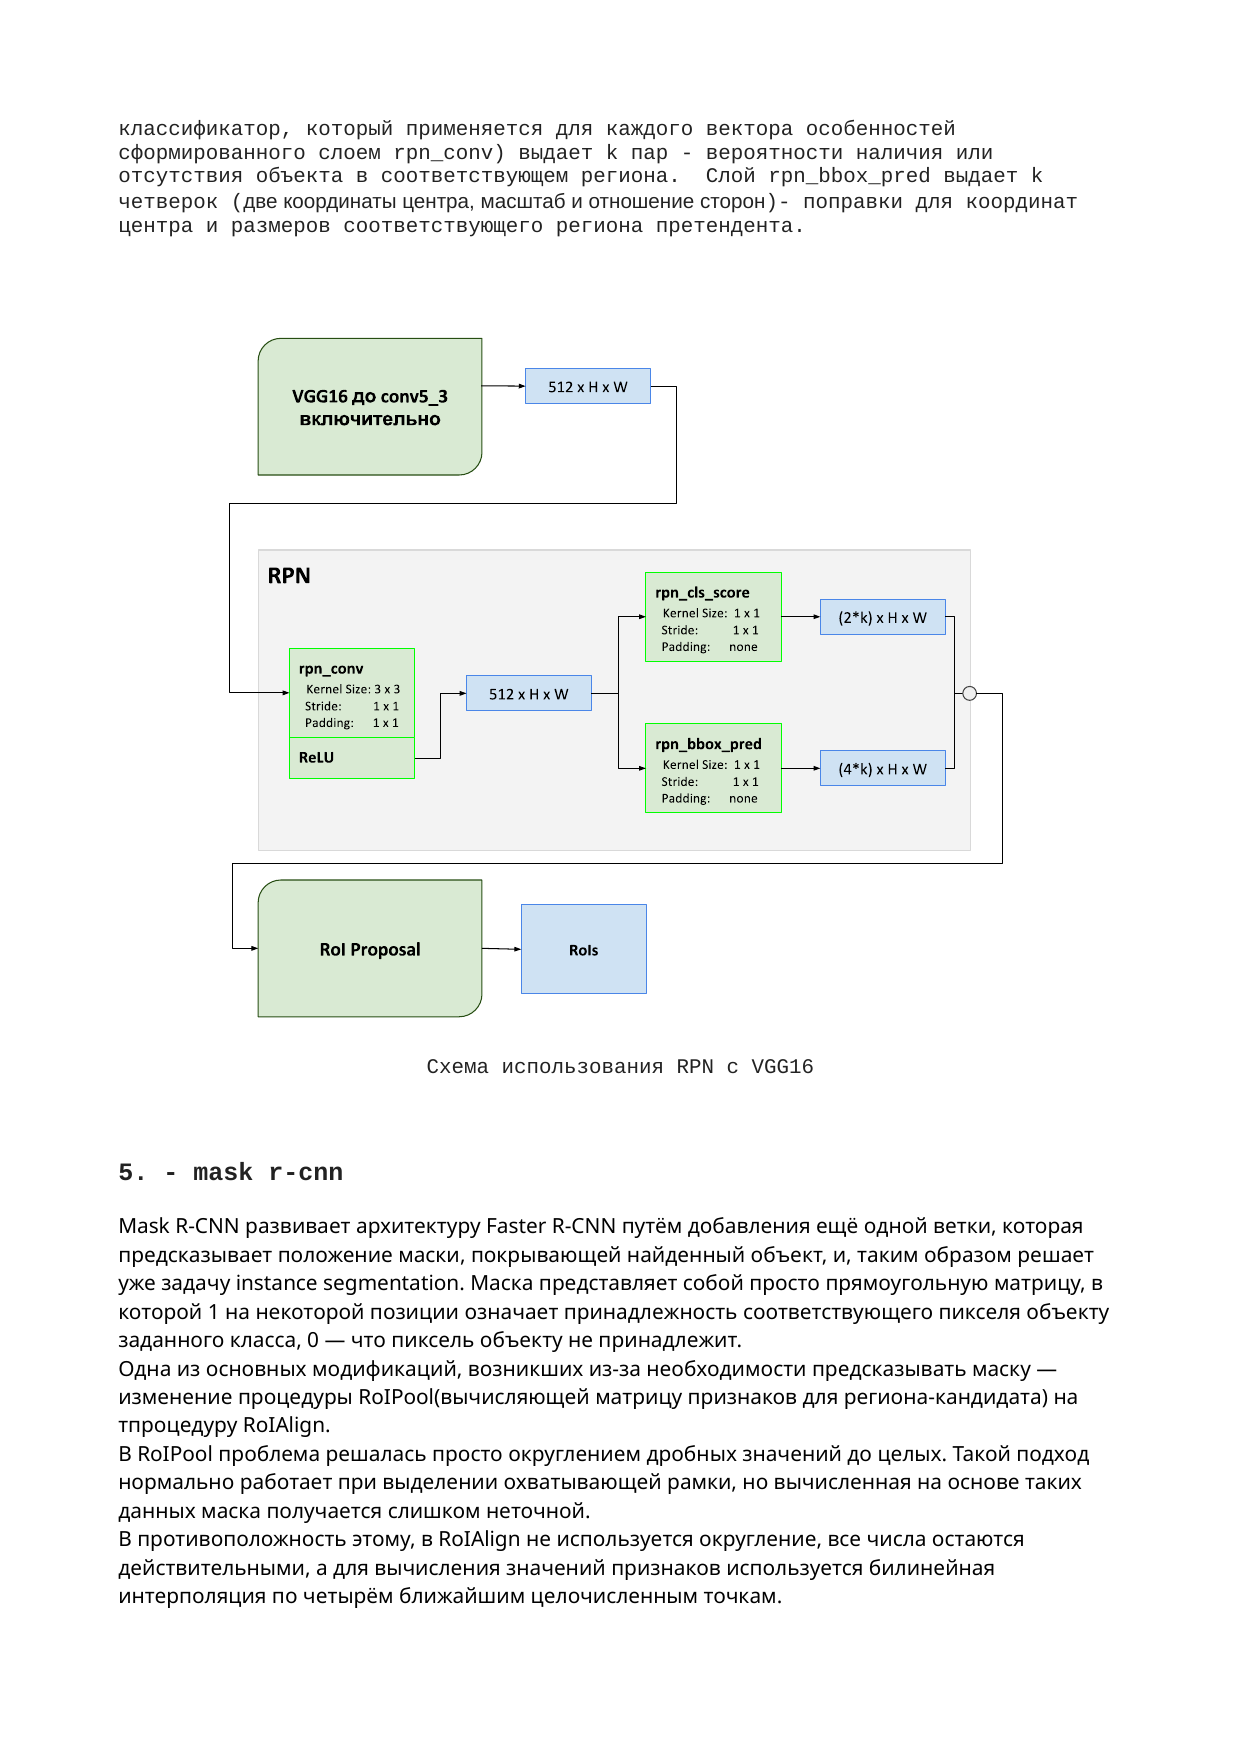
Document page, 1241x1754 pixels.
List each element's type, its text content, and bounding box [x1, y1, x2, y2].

text Mask R-CNN развивает архитектуру Faster R-CNN путём добавления ещё одной ветки, которая предсказывает положение маски, покрывающей найденный объект, и, таким образом решает уже задачу instance segmentation. Маска представляет собой просто прямоугольную матрицу, в которой 1 на некоторой позиции означает принадлежность соответствующего пикселя объекту заданного класса, 0 — что пиксель объекту не принадлежит. Одна из основных модификаций, возникших из-за необходимости предсказывать маску — изменение процедуры RoIPool(вычисляющей матрицу признаков для региона-кандидата) на тпроцедуру RoIAlign. В RoIPool проблема решалась просто округлением дробных значений до целых. Такой подход нормально работает при выделении охватывающей рамки, но вычисленная на основе таких данных маска получается слишком неточной. В противоположность этому, в RoIAlign не используется округление, все числа остаются действительными, а для вычисления значений признаков используется билинейная интерполяция по четырём ближайшим целочисленным точкам. [118, 1212, 1122, 1633]
text 5. - mask r-cnn [118, 1159, 1122, 1188]
text Схема использования RPN с VGG16 [118, 1056, 1122, 1079]
text классификатор, который применяется для каждого вектора особенностей сформированного слоем rpn_conv) выдает k пар - вероятности наличия или отсутствия объекта в соответствующем региона. Слой rpn_bbox_pred выдает k четверок (две координаты центра, масштаб и отношение сторон)- поправки для координат центра и размеров соответствующего региона претендента. [118, 118, 1122, 238]
